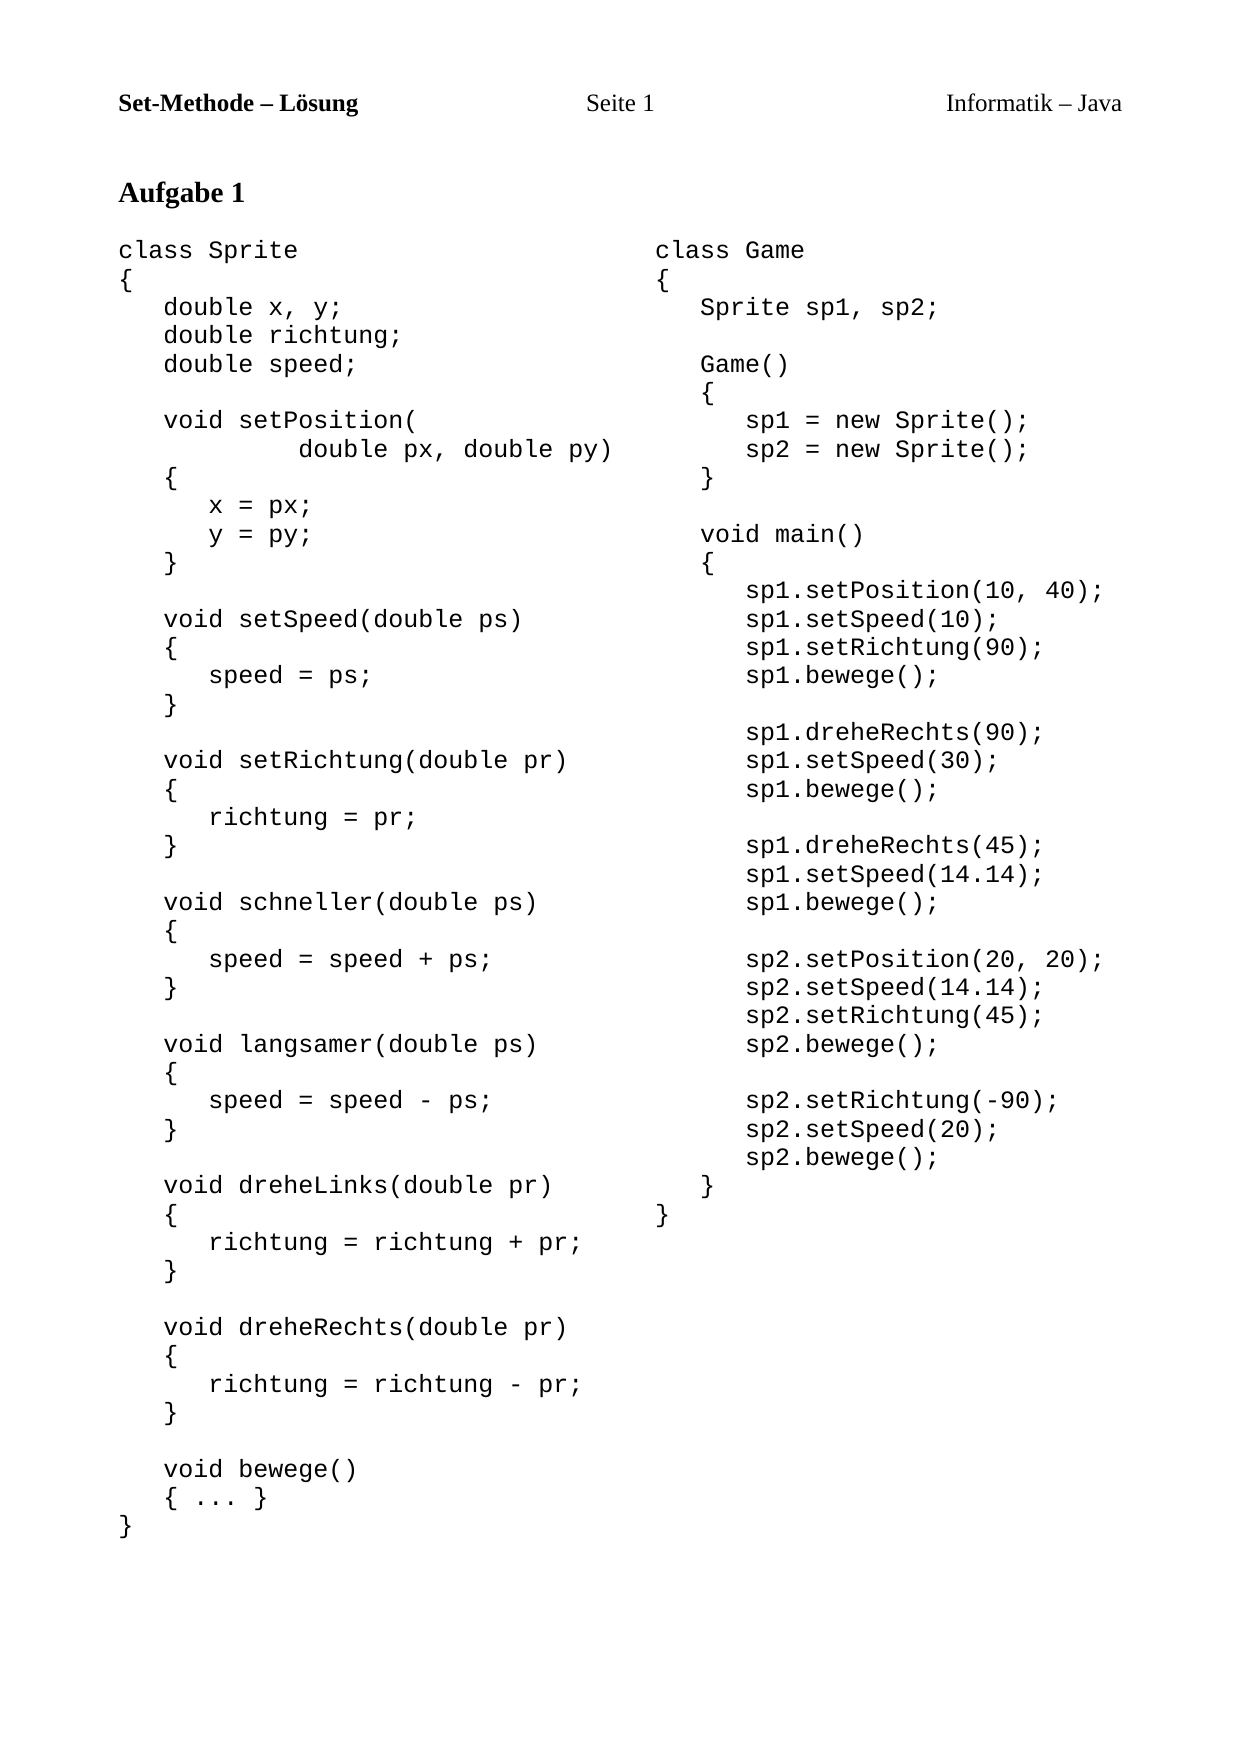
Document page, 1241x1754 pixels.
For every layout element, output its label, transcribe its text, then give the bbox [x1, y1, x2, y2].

text Aufgabe 1 [118, 176, 1122, 209]
table_header class Sprite { double x, y; double richtung; double speed; void setPosition( double px, double py) { x = px; y = py; } void setSpeed(double ps) { speed = ps; } void setRichtung(double pr) { richtung = pr; } void schneller(double ps) { speed = speed + ps; } void langsamer(double ps) { speed = speed - ps; } void dreheLinks(double pr) { richtung = richtung + pr; } void dreheRechts(double pr) { richtung = richtung - pr; } void bewege() { ... } } [118, 238, 655, 1541]
table_header class Game { Sprite sp1, sp2; Game() { sp1 = new Sprite(); sp2 = new Sprite(); } void main() { sp1.setPosition(10, 40); sp1.setSpeed(10); sp1.setRichtung(90); sp1.bewege(); sp1.dreheRechts(90); sp1.setSpeed(30); sp1.bewege(); sp1.dreheRechts(45); sp1.setSpeed(14.14); sp1.bewege(); sp2.setPosition(20, 20); sp2.setSpeed(14.14); sp2.setRichtung(45); sp2.bewege(); sp2.setRichtung(-90); sp2.setSpeed(20); sp2.bewege(); } } [655, 238, 1122, 1541]
